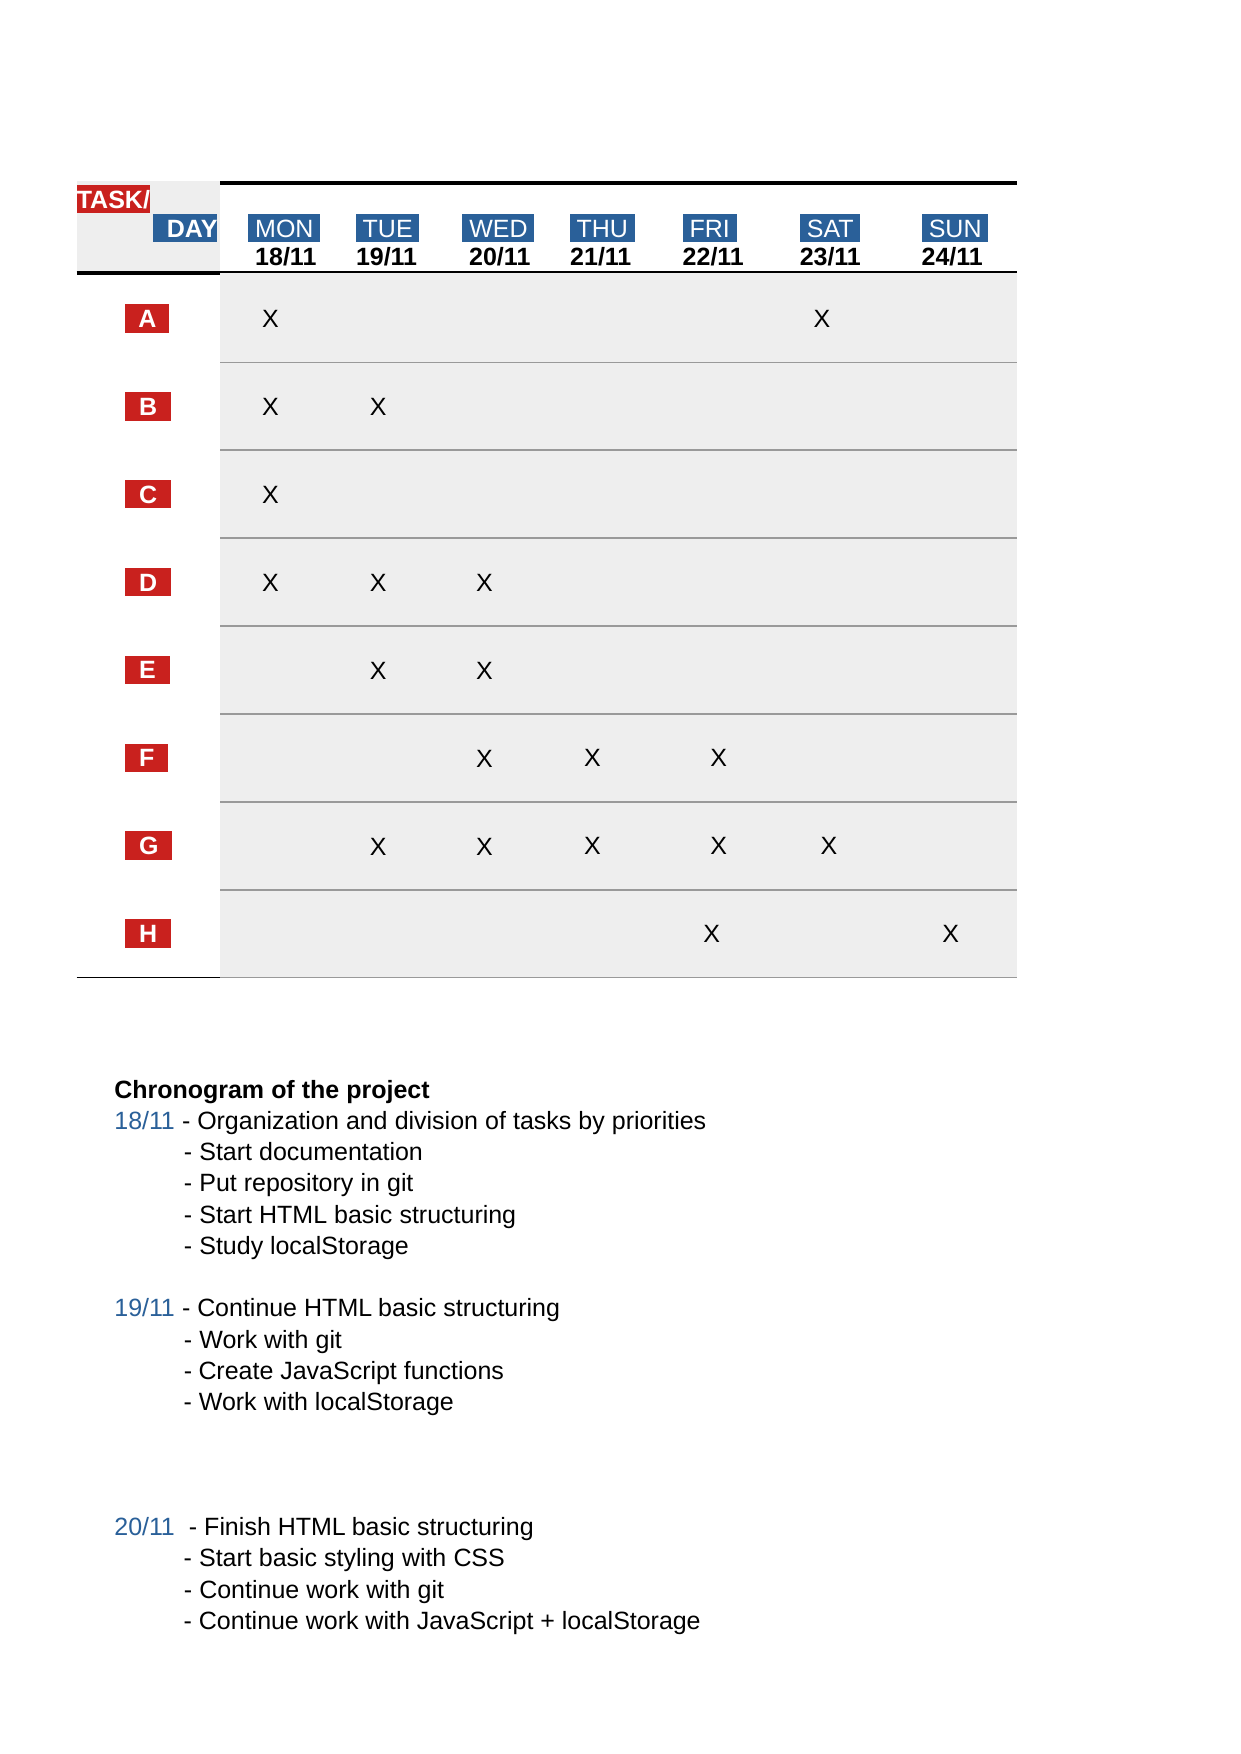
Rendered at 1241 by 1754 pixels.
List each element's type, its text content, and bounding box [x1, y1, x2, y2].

table_cell [542, 451, 655, 537]
table_cell [772, 891, 894, 977]
table_cell X [655, 715, 772, 801]
table_cell X [772, 273, 894, 361]
table_cell X [220, 539, 328, 625]
table_cell [328, 715, 434, 801]
table_cell X [328, 627, 434, 713]
text - Put repository in git [114, 1166, 1142, 1197]
table_cell [894, 715, 1017, 801]
table_cell [655, 539, 772, 625]
text 19/11 - Continue HTML basic structuring [114, 1291, 1142, 1322]
table_cell X [434, 627, 542, 713]
text - Start basic styling with CSS [114, 1541, 1142, 1572]
text - Study localStorage [114, 1228, 1142, 1259]
table_header MON 18/11 [220, 185, 328, 271]
text Chronogram of the project [114, 1072, 1142, 1103]
table_cell D [77, 537, 220, 625]
table_cell [542, 627, 655, 713]
text - Create JavaScript functions [114, 1353, 1142, 1384]
table_cell [772, 539, 894, 625]
table_header FRI 22/11 [655, 185, 772, 271]
table_cell [220, 891, 328, 977]
text 18/11 - Organization and division of tasks by priorities [114, 1103, 1142, 1134]
table_cell X [655, 803, 772, 889]
table_cell [772, 363, 894, 449]
table_cell [894, 451, 1017, 537]
table_cell X [542, 715, 655, 801]
table_cell [220, 715, 328, 801]
table_cell [328, 273, 434, 361]
text - Start HTML basic structuring [114, 1197, 1142, 1228]
table_cell X [894, 891, 1017, 977]
table_cell X [434, 803, 542, 889]
table_cell [894, 803, 1017, 889]
table_cell [328, 451, 434, 537]
table_cell [220, 803, 328, 889]
text - Start documentation [114, 1134, 1142, 1166]
table_cell [655, 363, 772, 449]
table_cell [894, 273, 1017, 361]
text - Work with localStorage [114, 1384, 1142, 1416]
table_cell X [542, 803, 655, 889]
table_cell X [772, 803, 894, 889]
text - Work with git [114, 1322, 1142, 1353]
table_cell [894, 363, 1017, 449]
table_cell [655, 451, 772, 537]
table_cell X [328, 539, 434, 625]
table_cell X [220, 273, 328, 361]
table_header SUN 24/11 [894, 185, 1017, 271]
table_cell [655, 273, 772, 361]
table_cell [328, 891, 434, 977]
table_cell [434, 363, 542, 449]
table_cell [434, 451, 542, 537]
table_header TASK/ DAY [77, 181, 220, 271]
table_cell X [434, 715, 542, 801]
table_cell [434, 273, 542, 361]
table_cell A [77, 275, 220, 361]
table_header SAT 23/11 [772, 185, 894, 271]
table_cell [220, 627, 328, 713]
table_cell [894, 627, 1017, 713]
table_cell X [328, 803, 434, 889]
table_header WED 20/11 [434, 185, 542, 271]
table_cell H [77, 889, 220, 977]
text - Continue work with git [114, 1572, 1142, 1603]
table_cell X [220, 363, 328, 449]
table_cell [655, 627, 772, 713]
table_cell F [77, 713, 220, 801]
table_cell [894, 539, 1017, 625]
table_cell X [220, 451, 328, 537]
table_cell [772, 451, 894, 537]
table_cell [542, 891, 655, 977]
table_header TUE 19/11 [328, 185, 434, 271]
table_cell E [77, 625, 220, 713]
table_cell C [77, 449, 220, 537]
table_cell [542, 539, 655, 625]
table_cell X [655, 891, 772, 977]
table_cell [772, 627, 894, 713]
table_cell [542, 363, 655, 449]
table_cell [542, 273, 655, 361]
table_cell [434, 891, 542, 977]
text - Continue work with JavaScript + localStorage [114, 1603, 1142, 1634]
table_cell X [328, 363, 434, 449]
table_header THU 21/11 [542, 185, 655, 271]
table_cell G [77, 801, 220, 889]
text 20/11 - Finish HTML basic structuring [114, 1509, 1142, 1541]
table_cell [772, 715, 894, 801]
table_cell B [77, 361, 220, 449]
table_cell X [434, 539, 542, 625]
